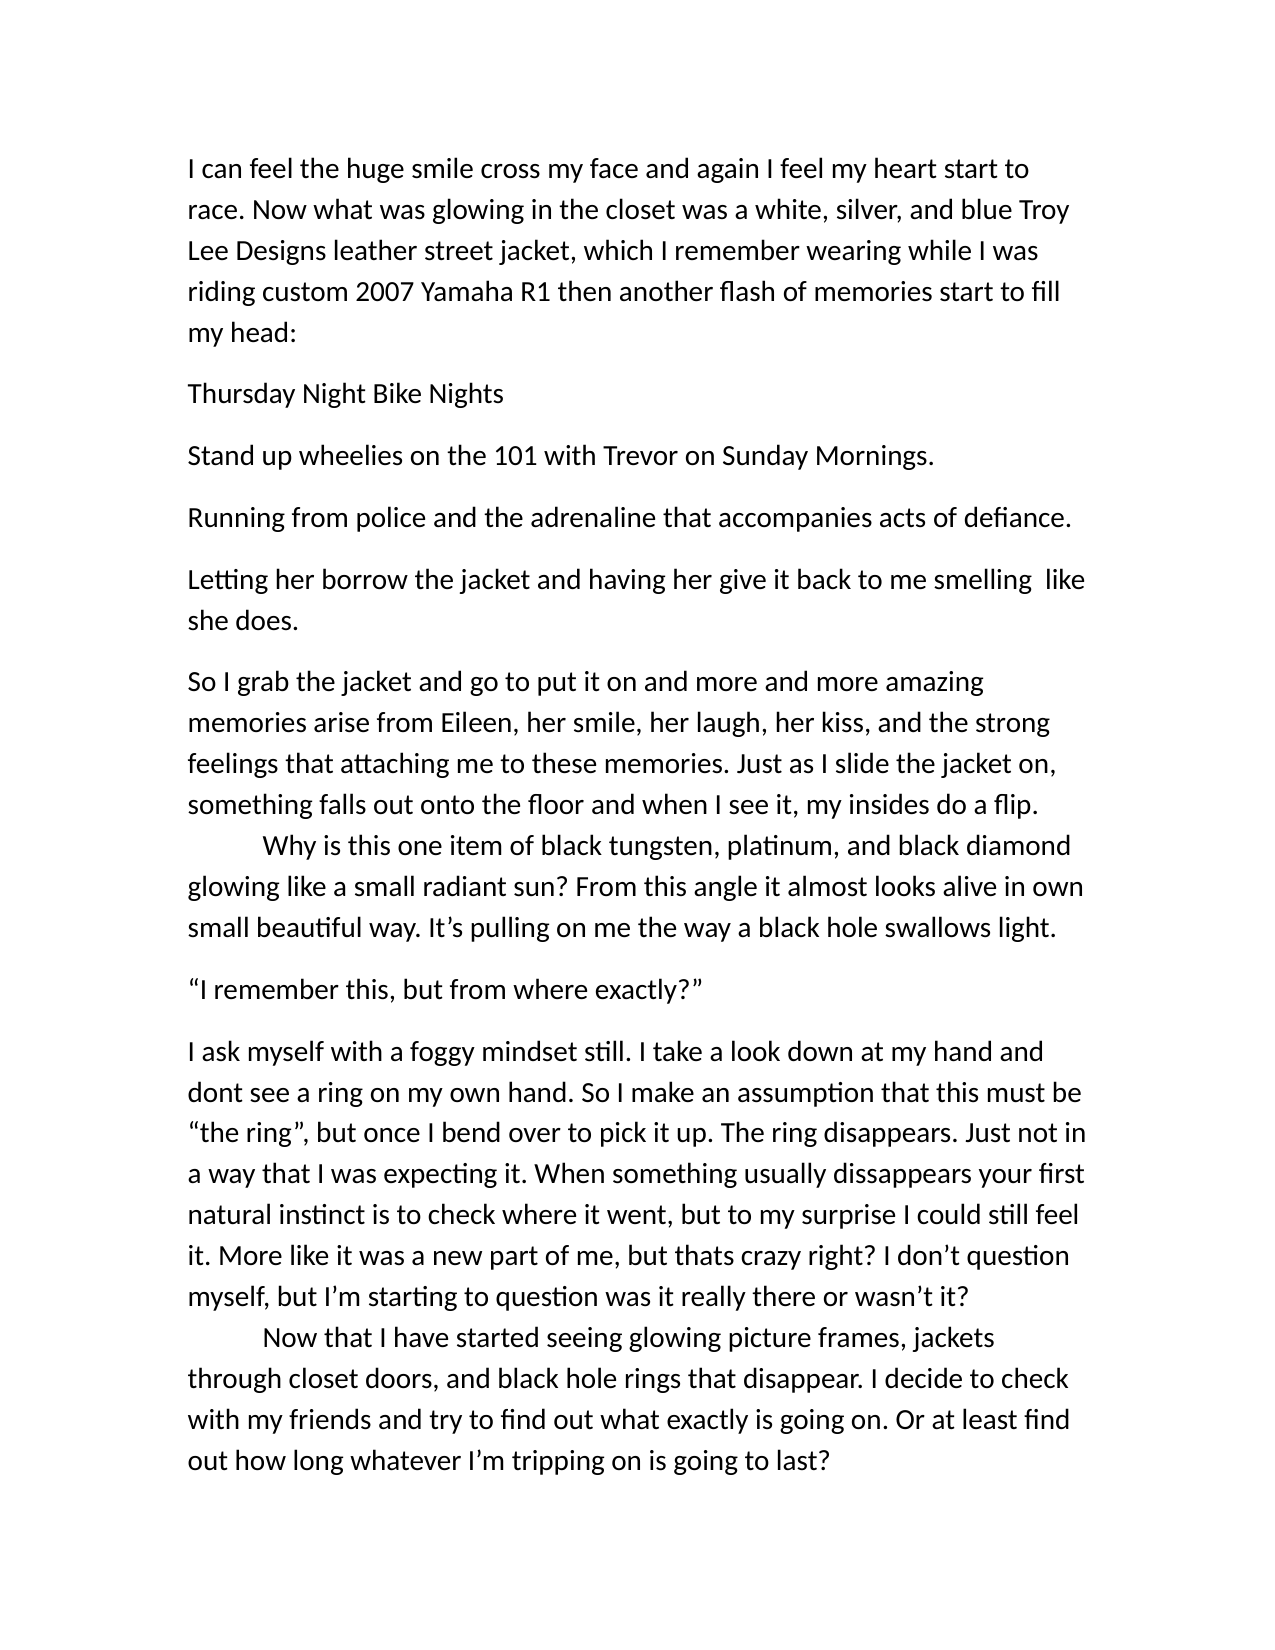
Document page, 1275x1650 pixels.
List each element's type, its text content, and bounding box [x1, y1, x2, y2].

text So I grab the jacket and go to put it on and more and more amazing memories arise from Eileen, her smile, her laugh, her kiss, and the strong feelings that attaching me to these memories. Just as I slide the jacket on, something falls out onto the floor and when I see it, my insides do a flip. Why is this one item of black tungsten, platinum, and black diamond glowing like a small radiant sun? From this angle it almost looks alive in own small beautiful way. It’s pulling on me the way a black hole swallows light. [187, 663, 1087, 945]
text Stand up wheelies on the 101 with Trevor on Sunday Mornings. [187, 437, 1087, 473]
text “I remember this, but from where exactly?” [187, 971, 1087, 1007]
text Letting her borrow the jacket and having her give it back to me smelling like she does. [187, 561, 1087, 637]
text Running from police and the adrenaline that accompanies acts of defiance. [187, 499, 1087, 535]
text Thursday Night Bike Nights [187, 376, 1087, 411]
text I ask myself with a foggy mindset still. I take a look down at my hand and dont see a ring on my own hand. So I make an assumption that this must be “the ring”, but once I bend over to pick it up. The ring disappears. Just not in a way that I was expecting it. When something usually dissappears your first natural instinct is to check where it went, but to my surprise I could still feel it. More like it was a new part of me, but thats crazy right? I don’t question myself, but I’m starting to question was it really there or wasn’t it? Now that I have started seeing glowing picture frames, jackets through closet doors, and black hole rings that disappear. I decide to check with my friends and try to find out what exactly is going on. Or at least find out how long whatever I’m tripping on is going to last? [187, 1033, 1087, 1478]
text I can feel the huge smile cross my face and again I feel my heart start to race. Now what was glowing in the closet was a white, silver, and blue Troy Lee Designs leather street jacket, which I remember wearing while I was riding custom 2007 Yamaha R1 then another flash of memories start to fill my head: [187, 150, 1087, 349]
